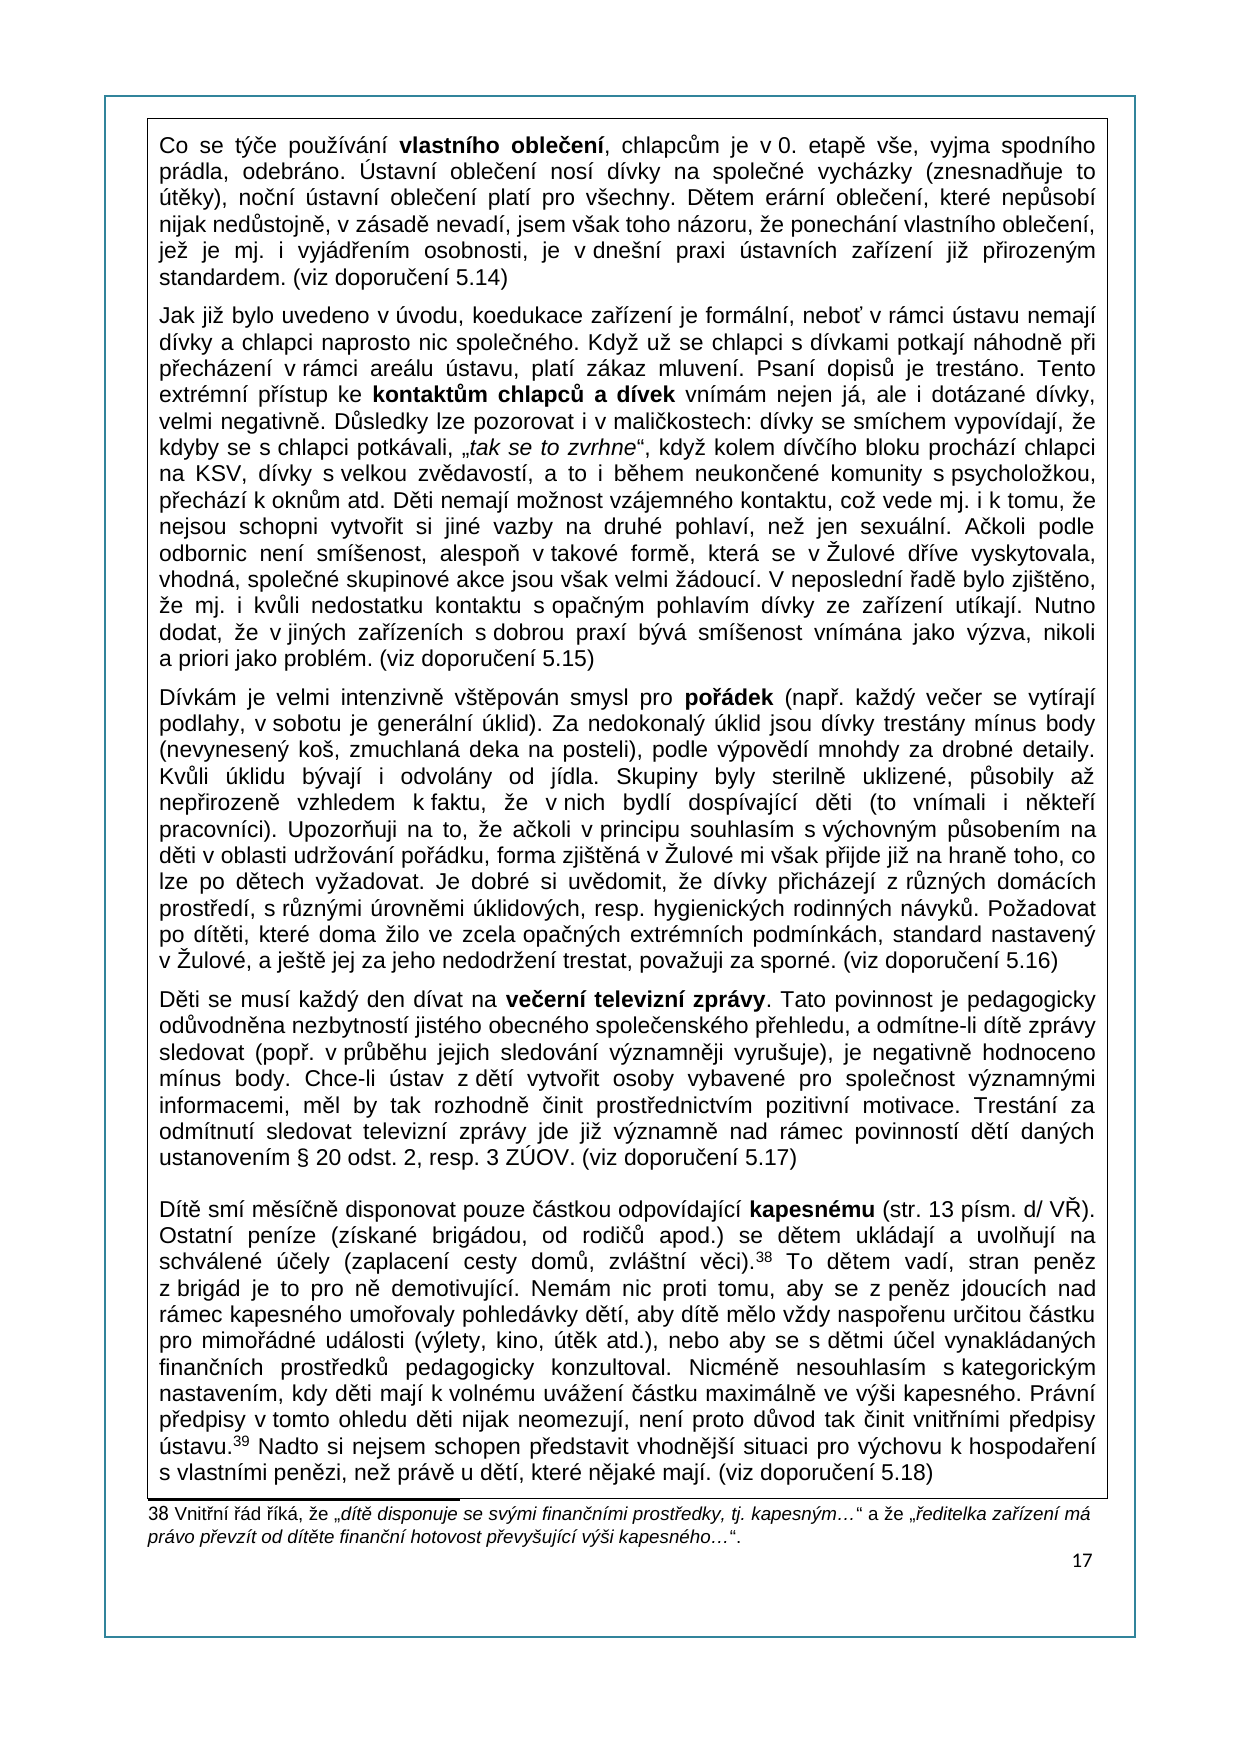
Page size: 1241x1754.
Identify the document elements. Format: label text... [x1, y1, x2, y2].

table_cell Pedopsychiatrická péče je poskytována 24 dětem, psychiatrickou medikaci užívá 11 z nich. Jeden chlapec byl v době návštěvy hospitalizován v Psychiatrické léčebně Bílá Voda. Vstupní a výstupní vyšetření absolvuje každé dítě, a to i v případech, kdy nemá zaznamenanou žádnou psychiatrickou historii. Dívky užívající psychiatrickou medikaci vypověděly, že na dovolenku nedostanou od ústavu léky, které jim tak musí zajistit rodič. Léky přitom nejsou majetkem ústavu, patří dítěti, a je otázkou, jak si může psychiatrický lék opatřit rodič (nebo např. hostitel v případě hostitelského pobytu), který je mnohdy od ošetřujícího pedopsychiatra vzdálen desítky kilometrů. (viz doporučení 5.1) Děti jsou za odmítání léků trestány negativními body, což není dobré. Mezinárodní závazky totiž počítají s názorem dítěte, jehož váha úměrně roste s věkem a stupněm jeho vyspělosti. Trestání za odmítání léků se v tomto směru nadto střetává s právem odmítnout léčbu, neboť de facto nutí děti užívat psychiatrickou medikaci proti jejich vůli. To je přitom možné u osob s duševním onemocněním pouze v intencích čl. 7 Úmluvy o lidských právech a biomedicíně. Z výchovného hlediska je potom nezbytné ptát se, jakou hodnotu v takto nastaveném systému k léčbě dítě získá, a zda není efektivnější poskytnout mu místo trestu podporu. V každém případě je nezbytné kontaktovat lékaře, jenž by měl navrhnout další postup v práci s dítětem. (viz doporučení 5.2) Motivační systém spočívá v bodovém hodnocení dětí za veškerou denní i noční činnost a projevy v chování. Kritéria pozitivního i negativního bodování nejsou nikde výslovně stanovena, Vnitřní řád určuje pouze základní rámec („za porušení VŘ“). Vždy záleží na vychovatelích, resp. jiných pracovnících s možností dítě hodnotit, co budou považovat v konkrétním případě za porušení Vnitřního řádu. Ačkoli je stěží představitelné vytvoření vyčerpávajících pravidel, systém bez jakéhokoli bližšího vymezení může vzbuzovat pochybnosti o jeho jednotnosti a přiměřenosti (tomu koneckonců svědčí i výpovědi dívek, které cítí jako nespravedlivé, že má každý vychovatel poněkud odlišný metr v hodnocení). (viz doporučení 5.3) Uplatňovaná hodnotící měřítka se zdají ve srovnání s jinými zařízeními přísná a některá děti velmi těžce snáší. Mnohá negativní hodnocení jsou zarážející, působí rozpačitě, nebo jsou přímo zpochybnitelná. Počínaje půjčováním oblečení, kosmetiky, SIM karet či mobilů, přes úplné odmítání jídla, předávání psaníček mezi dívkami a chlapci, „nepovolené ostříhání se“, popř. „drogové“ postihy III. skupiny, a konče nepřijatelným trestáním za mluvení romsky. Nepochopitelně se jeví neudělení bodů za to, že dívka „nevěděla, jak má kreslit pocit, proto nespolupracovala“, nebo negativní hodnocení za „lesbické vztahy s jinou dívkou“, za odmítnutí dívat se na večerní zprávy, či rušnou diskuzi během nich, nebo za to, že si dívka „nevzala pití do školy“. Diskutabilní je rovněž potrestání … za dvouminutový (!) pozdní návrat z vycházky (dne 20. 5.) sníženým kapesným, nebo negativní bodování …, protože si „na plavání nevzala plavky“ (domnívám se, že buď plavky zapomněla – potom nechápu smysl trestu vůbec, nebo to udělala schválně, protože se jí nechtělo jít plavat – potom je k zamyšlení, zda dívky nutit do činností, které by měly být založeny spíše na dobrovolnosti). V přidělování pozitivních/negativních bodů by měla být zachována jistá míra racionality, adekvátnosti a proporcionality, což dle mého názoru není možné vidět v trestu dívky, která je nucena žít ve striktně hlídaném dívčím kolektivu, za lesbické vztahy, ani v trestech dívek za hovory o drogách, které často bývají jednou z hlavních příčin umístění do ústavu, popř. v trestu za to, že dospívající neumí nakreslit pocit (jenž si s velkou pravděpodobností není schopná ani uvědomit, natož s ním dále pracovat). Rovněž nelze připustit ulehčování si práce pedagogického personálu, což právě cítím z některých zmíněných hodnocení. (viz doporučení 5.4) Vyvstalo též podezření, že děti jsou v některých případech trestány hromadně bez řádně zjištěných okolností. Např. na II. skupině bylo zjištěno, že některá dívka vyhodila ponožky do koše, či rozlila čaj na sedačku, vychovatelé potom dívkám odebírali body bez toho, aniž by si byli jistí, kdo je za to zodpovědný; na II. skupině byl udělen hromadný zákaz krátké samostatné vycházky (KSV) celé skupině, čemuž byl pracovník Kanceláře přítomen. Pokyn k útěkům vyvěšený na nástěnkách dává vychovatelům vodítko, že za útěk z KSV či kouření v budově má být skupina 4x bez této formy vycházky. (viz doporučení 5.5) Dobré je, že si vychovatelé (alespoň někteří z dotázaných) uvědomují reálné limity v chování dětí. Vulgarity tak např. trestají v případech, kdy jsou použity vůči druhým a ve větší míře, nikoli automaticky po jejich vyslovení. Shrnuto, motivační systém je koncipován jako absolutní dohled nad činností a projevy dětí. Je otázkou, nakolik nastavený režim podporuje aktivitu dětí, resp. nepodporuje-li pouze jejich pasivitu. Děti jsou totiž striktním uplatňováním režimu trvale formovány, nerozhodují se, nepřemýšlí, pouze pasivně přijímají rozhodnutí jiných. Nepopírám, že je v zařízení pevnější režim nezbytný, nicméně vyvolává ve mě uvedené myšlenky. Útěk pro dítě podle slov dětí i personálu znamená tři týdny bez dovolenky, 14 dnů bez jakýchkoli vycházek mimo areál, a též 14 dnů bez KSV (pokyn k opatřením ve výchově visící na nástěnce II. skupiny však udával pouze 7 dnů bez KSV). Uvedené budí dojem, že dítě po útěku min. 14, resp. 7 dnů vůbec nevyjde z budovy, a to ani v rámci krátké samostatné vycházky po areálu ústavu. To nelze nesrovnat s odsouzeným, který i v případě nejzávažnějších přestupků proti vězeňským pravidlům, umístěný na uzavřené oddělení k výkonu kázeňského trestu samovazby, má nárok na hodinovou vycházku denně. Dobré naopak je, že po každém útěku je s dítětem veden pohovor, a to vedoucím vychovatelem, etopedkou, příp. ředitelkou ústavu. (viz doporučení 5.6) Děti po příchodu z útěku čekají na zdravotní izolaci, není-li možné ihned po příchodu provést zdravotní prohlídku. Pokud se dítě vrací v pátek, je v izolaci nuceno čekat až do pondělí. Ve spisu …. bylo nalezeno, že byla trestána za porušení 4denní izolace, která byla nařízena kvůli jejímu „nachlazení“. Uvedené případy ilustrují poněkud zbytečně dlouhé držení dítěte o samotě, i když zejména po útěku jde o umístění legitimní. V případech vícedenního umístění do izolace by měl ústav zajistit dítěti alespoň dostatečný program. Takové dítě by rovněž mělo být v intenzivnějším kontaktu s personálem. (viz doporučení 5.7) Děti mohou 1x za dva týdny telefonovat z pevné linky na účet ústavu. Pro telefonování ze služebního telefonu platí limit tří minut, během čehož si děti, dle svých slov, nestihnout domluvit např. dovolenku. V zásadě jsem toho názoru, že by příchozí hovory, které ústav nic nestojí, neměly být omezeny vůbec. Resp. vychovatelé by měli mít právo délku hovoru ovlivnit, tzn. vést ho ke konci, pokud vidí, že na telefon čekají další děti, popř. se blíží nějaká činnost či aktivita. (viz doporučení 5.8) K používání mobilních telefonů dětmi dávají písemný souhlas rodiče, a to z důvodu, že je ústavem považován za cennou věc. V minulosti se stalo pouze v jednom případě, a to kvůli domlouvání útěku přes mobil, že rodič souhlas odmítl poskytnout. Pokud by se však situace opakovala a rodič, ať již z jakéhokoli důvodu, souhlas s používáním mobilu neposkytl, nemá ústav právní podklad pro to dítěti mobil znepřístupnit, resp. pouhé neposkytnutí písemného souhlasu není v tomto případě relevantní k tomu, zda dítěti mobil nechat, či nikoli. K odebrání mobilního telefonu by muselo v konkrétním případě přistoupit konkrétní podezření z domlouvání útěku, či např. páchání trestné činnosti. Tyto okolnosti by však mohly vést pouze k odebrání mobilu dítěti na nějaký čas, nikoli natrvalo. Zmíněný argument cennosti nelze bez dalšího akceptovat. Dětem by především měl být poskytnut uzamykatelný prostor (viz doporučení 3.2) a musí jim být dána možnost rozhodnutí používat mobilní telefon na vlastní nebezpečí (mj. se zde otevírá prostor pro výchovné působení na děti). (viz doporučení 5.9) Personál respektuje návštěvy jiných osob než odpovědných za výchovu či blízkých, nicméně omezuje toto právo dítěte tím, že návštěva musí přijít s rodiči navštíveného dítěte. V jednom případě byla vyslechnuta stížnost, kdy do zařízení za dívkou přišli rodiče i s jejím kamarádem, který však nebyl vpuštěn. Ústav má k uvedenému pádné důvody, na druhou stranu je nutné respektovat ZÚOV, který právo na kontakt s tzv. třetími osobami omezuje, vyjma toho, že o návštěvě musí být vyrozuměni vychovatelé, pouze uložením omezujícího opatření ve výchově, resp. nevhodným chováním návštěvníků (ustanovení § 20 odst. 1 písm. o/, resp. ustanovení § 23 odst. 1 písm. e/). Právo na kontakt s třetí osobou je omezitelné pouze po předchozí negativní zkušenosti, tedy individuálním vyhodnocení, nikoli plošně pro všechny děti a všechny návštěvníky. Jedna dívka si posteskla, že nebyla puštěna s otcem během jeho návštěvy mimo ústav do Žulové. (viz doporučení 5.10) Ohledně dovolenek personál vypověděl, že nejsou udělovány ve smyslu korektoru chování (jako trest), resp. že se ruší pouze pro nemoc dítěte, nebo pokud dítě odmítne na dovolenku jet. Výpovědi dětí i zjištění z dokumentace tomu však poněkud odporují. Již náznakem je posunutí nástupu dovolenky na sobotu v případě hůře hodnocených dívek (dívky vypovídaly, že dovolenka přímo závisí na hodnocení), nebo již zmíněná výpověď chlapce z výchovně léčebného oddělení („více se tady musí makat na dovolenku“). Znemožnění dovolenky jako zjevný trest lze vidět u útěkářů (následkem útěku je 3týdenní dovolenkový půst), evidentní potrestání v minulosti lze vysledovat u dívky …, nebo ….. Upozorňuji, že využívat dovolenky k ovlivnění chování dětí nepovažuji za nejšťastnější. Vede mě k tomu jednak obecný nezájem rodičů o děti (tak proč již tak malý zájem ještě více zužovat), jednak i charakter právní úpravy. Ústavně zakotvené právo na rodinný život ZÚOV sice jistým způsobem limituje tím, že umožňuje řediteli zařízení zvážit, zda dítěti pobyt mimo zařízení umožní (ustanovení § 23 odst. 1 písm. a/), nicméně domnívám se, že ustanovení nemůže být vykládáno tak, že bude dovolenka povolována v rámci trestního, resp. odměňovacího systému. V takovém případě by totiž zákonodárce takovou možnost upravil nikoli v části týkající se práv a povinností ředitele zařízení, ale v rámci opatření ve výchově (ustanovení § 21 ZÚOV). Účelem práva ředitele dovolenku nepovolit tedy zjevně nemá být korekce chování dítěte. V neposlední řadě mnohá praxe jiných zařízení (např. odd. v Polance nad Odrou, či VÚ Jindřichův Hradec) svědčí mému závěru; tamější ředitelé pobyty dětí u rodičů neomezují. Na druhou stranu oceňuji, že chlapci za nekouření obdrží jako bonus den dovolené navíc (do ústavu se vrací v pondělí místo v neděli). (viz doporučení 5.11) Děti po přijetí do ústavu obdrží propustkovou knížku, jejíž zápisy vysvětlují, že dítě na vycházce mimo ústav či na dovolence není na útěku, ale že pobyt mimo VÚ je „legální“. Dítě si po příjezdu na místo dovolenky musí nechat potvrdit zápis do knížky u Policie ČR v místě pobytu, neudělá-li to, obdrží po příjezdu zpět do ústavu minusové body. Přenášet na děti povinnost označovat propustkovou knížku, a především trestání za její nesplnění, jde bez pochyb nad rámec zákona. To lze rovněž vidět, i s ohledem na již tak absurdně nízké kapesné, v povinnosti dítěte uhradit určitou finanční částku v případě ztráty propustkové knížky, resp. za vydání nové. Nehodnotím možnou pedagogickou užitečnost takového opatření, i když ji momentálně nejsem schopen zahlédnout, každopádně z hlediska práva jde o exces z povinností uložených ustanovením § 20 odst. 2, resp. 3 ZÚOV. (viz doporučení 5.12) Samostatné vycházky jsou dětem umožňovány, a to zásadně ve všech skupinách, nicméně dle výpovědí dětí i personálu je systém nastaven velmi přísně (zákaz vycházek patří v ústavu mezi oblíbené tresty, přitom i podle personálu děti neustálým uzavřením na skupinách poměrně trpí a setrvávají mnohdy zbytečně ve zvýšeném psychickém napětí). V jednom případě (….) bylo zjištěno, že dívce nebyla z důvodu ztráty propustkové knížky (viz výše) umožněna vycházka. V případě společných vycházek potom považuji za nepřijatelné organizační (personální) překážky, které na III. skupině v některých případech způsobí, že dívky nejdou ven vůbec. (viz doporučení 5.13) Co se týče používání vlastního oblečení, chlapcům je v 0. etapě vše, vyjma spodního prádla, odebráno. Ústavní oblečení nosí dívky na společné vycházky (znesnadňuje to útěky), noční ústavní oblečení platí pro všechny. Dětem erární oblečení, které nepůsobí nijak nedůstojně, v zásadě nevadí, jsem však toho názoru, že ponechání vlastního oblečení, jež je mj. i vyjádřením osobnosti, je v dnešní praxi ústavních zařízení již přirozeným standardem. (viz doporučení 5.14) Jak již bylo uvedeno v úvodu, koedukace zařízení je formální, neboť v rámci ústavu nemají dívky a chlapci naprosto nic společného. Když už se chlapci s dívkami potkají náhodně při přecházení v rámci areálu ústavu, platí zákaz mluvení. Psaní dopisů je trestáno. Tento extrémní přístup ke kontaktům chlapců a dívek vnímám nejen já, ale i dotázané dívky, velmi negativně. Důsledky lze pozorovat i v maličkostech: dívky se smíchem vypovídají, že kdyby se s chlapci potkávali, „tak se to zvrhne“, když kolem dívčího bloku prochází chlapci na KSV, dívky s velkou zvědavostí, a to i během neukončené komunity s psycholožkou, přechází k oknům atd. Děti nemají možnost vzájemného kontaktu, což vede mj. i k tomu, že nejsou schopni vytvořit si jiné vazby na druhé pohlaví, než jen sexuální. Ačkoli podle odbornic není smíšenost, alespoň v takové formě, která se v Žulové dříve vyskytovala, vhodná, společné skupinové akce jsou však velmi žádoucí. V neposlední řadě bylo zjištěno, že mj. i kvůli nedostatku kontaktu s opačným pohlavím dívky ze zařízení utíkají. Nutno dodat, že v jiných zařízeních s dobrou praxí bývá smíšenost vnímána jako výzva, nikoli a priori jako problém. (viz doporučení 5.15) Dívkám je velmi intenzivně vštěpován smysl pro pořádek (např. každý večer se vytírají podlahy, v sobotu je generální úklid). Za nedokonalý úklid jsou dívky trestány mínus body (nevynesený koš, zmuchlaná deka na posteli), podle výpovědí mnohdy za drobné detaily. Kvůli úklidu bývají i odvolány od jídla. Skupiny byly sterilně uklizené, působily až nepřirozeně vzhledem k faktu, že v nich bydlí dospívající děti (to vnímali i někteří pracovníci). Upozorňuji na to, že ačkoli v principu souhlasím s výchovným působením na děti v oblasti udržování pořádku, forma zjištěná v Žulové mi však přijde již na hraně toho, co lze po dětech vyžadovat. Je dobré si uvědomit, že dívky přicházejí z různých domácích prostředí, s různými úrovněmi úklidových, resp. hygienických rodinných návyků. Požadovat po dítěti, které doma žilo ve zcela opačných extrémních podmínkách, standard nastavený v Žulové, a ještě jej za jeho nedodržení trestat, považuji za sporné. (viz doporučení 5.16) Děti se musí každý den dívat na večerní televizní zprávy. Tato povinnost je pedagogicky odůvodněna nezbytností jistého obecného společenského přehledu, a odmítne-li dítě zprávy sledovat (popř. v průběhu jejich sledování významněji vyrušuje), je negativně hodnoceno mínus body. Chce-li ústav z dětí vytvořit osoby vybavené pro společnost významnými informacemi, měl by tak rozhodně činit prostřednictvím pozitivní motivace. Trestání za odmítnutí sledovat televizní zprávy jde již významně nad rámec povinností dětí daných ustanovením § 20 odst. 2, resp. 3 ZÚOV. (viz doporučení 5.17) Dítě smí měsíčně disponovat pouze částkou odpovídající kapesnému (str. 13 písm. d/ VŘ). Ostatní peníze (získané brigádou, od rodičů apod.) se dětem ukládají a uvolňují na schválené účely (zaplacení cesty domů, zvláštní věci). To dětem vadí, stran peněz z brigád je to pro ně demotivující. Nemám nic proti tomu, aby se z peněz jdoucích nad rámec kapesného umořovaly pohledávky dětí, aby dítě mělo vždy naspořenu určitou částku pro mimořádné události (výlety, kino, útěk atd.), nebo aby se s dětmi účel vynakládaných finančních prostředků pedagogicky konzultoval. Nicméně nesouhlasím s kategorickým nastavením, kdy děti mají k volnému uvážení částku maximálně ve výši kapesného. Právní předpisy v tomto ohledu děti nijak neomezují, není proto důvod tak činit vnitřními předpisy ústavu. Nadto si nejsem schopen představit vhodnější situaci pro výchovu k hospodaření s vlastními penězi, než právě u dětí, které nějaké mají. (viz doporučení 5.18) Považuji za důležité upozornit na „souhlasový“ dokument v bodě 1, jimž rodiče ústavu udělují souhlas s různými lékařskými úkony týkajícími se dítěte. Jde totiž de facto o přenos části rodičovské zodpovědnosti na zařízení. Ta je přitom právními předpisy koncipována zásadně jako nepřevoditelná a omezena může být pouze rozhodnutím soudu (i dohoda rodičů o ní podléhá soudnímu schválení). Pro situace, kdy rodič není schopen rodičovskou zodpovědnost zastat, konstruuje zákon jiný model – ustanovení opatrovníka, kterým je zpravidla orgán sociálně-právní ochrany dětí. Řediteli zařízení ZÚOV dává oprávnění (a úkol) zastoupit dítě pouze v běžných záležitostech. Rozhodně nesouhlasím (a zpochybňuji platnost) s plošným přenášením odpovědnosti za odborné lékařské zákroky, tak jak dokument uvádí. Zde musí být případně přistoupeno k ustanovení vhodného opatrovníka. Platnost souhlasu v dokumentu navíc zpochybňuje další fakt, a to jeho obecnost; souhlas tak nelze považovat za informovaný. (viz doporučení 5.19) Vyjma obědů se děti stravují na skupinách, kde mají k dispozici vybavené kuchyňky. Přístup k potravinám (cukr, čaj, sirup atd.) a některým přístrojům (např. varná konvice) mají na starosti vychovatelé. Uvedený režim mi nepřipadá přínosný, neboť nechápu, kde jinde a jak se mají dívky naučit hospodařit. Systém přidělení např. určitého množství cukru na pár dnů každé dívce, která by si rozhodovala o tom, zda jej spotřebuje za den či za týden, by byl přitom prospěšnější pro přípravu do života i s vidinou přirozených důsledků (spotřebuje-li za den, další den mít nebude a bude muset počkat na další příděl). Z výchovného hlediska by jistě bylo vhodné zapojit děti do nákupů potravin. Dětem je znemožněno používání osobních audio a video přehrávačů (mp3 atd.), platí zákaz mít u sebe vlastní DVD s argumentem, že nahrávka by mohla být nevhodná. Vhodnost obsahu DVD lze přitom jednoduše zkontrolovat. Nabyl jsem dojmu, že děti u sebe mohou mít principielně jen to, co slouží výchovnému programu. Co se týče přístupu k internetu, děti mají zablokovány sociální sítě (facebook atd.), a to jednak z důvodu negativních zkušeností (focení dívek ve sprchách a dodávání fotografií na síť), jednak z bezpečnostních důvodů („aby se nespojovaly s pochybnými lidmi“). Domnívám se, že úplné omezení takového v dnešní době naprosto běžného prostředku k udržování sociálních vazeb není dobrým výchovným opatřením (děti navíc utíkají mj. i právě pro citelně vnímaný nedostatek sociálních kontaktů mimo ústav). Nadto je již běžnou praxí školských zařízení výchova a vedení k bezpečnému pohybu ve virtuálním světě. I dívky mají, podobně jako chlapci, velmi brzký budíček. Podle režimu dne je přes týden snídaně již v 5:45 hodin. [148, 119, 1107, 1498]
